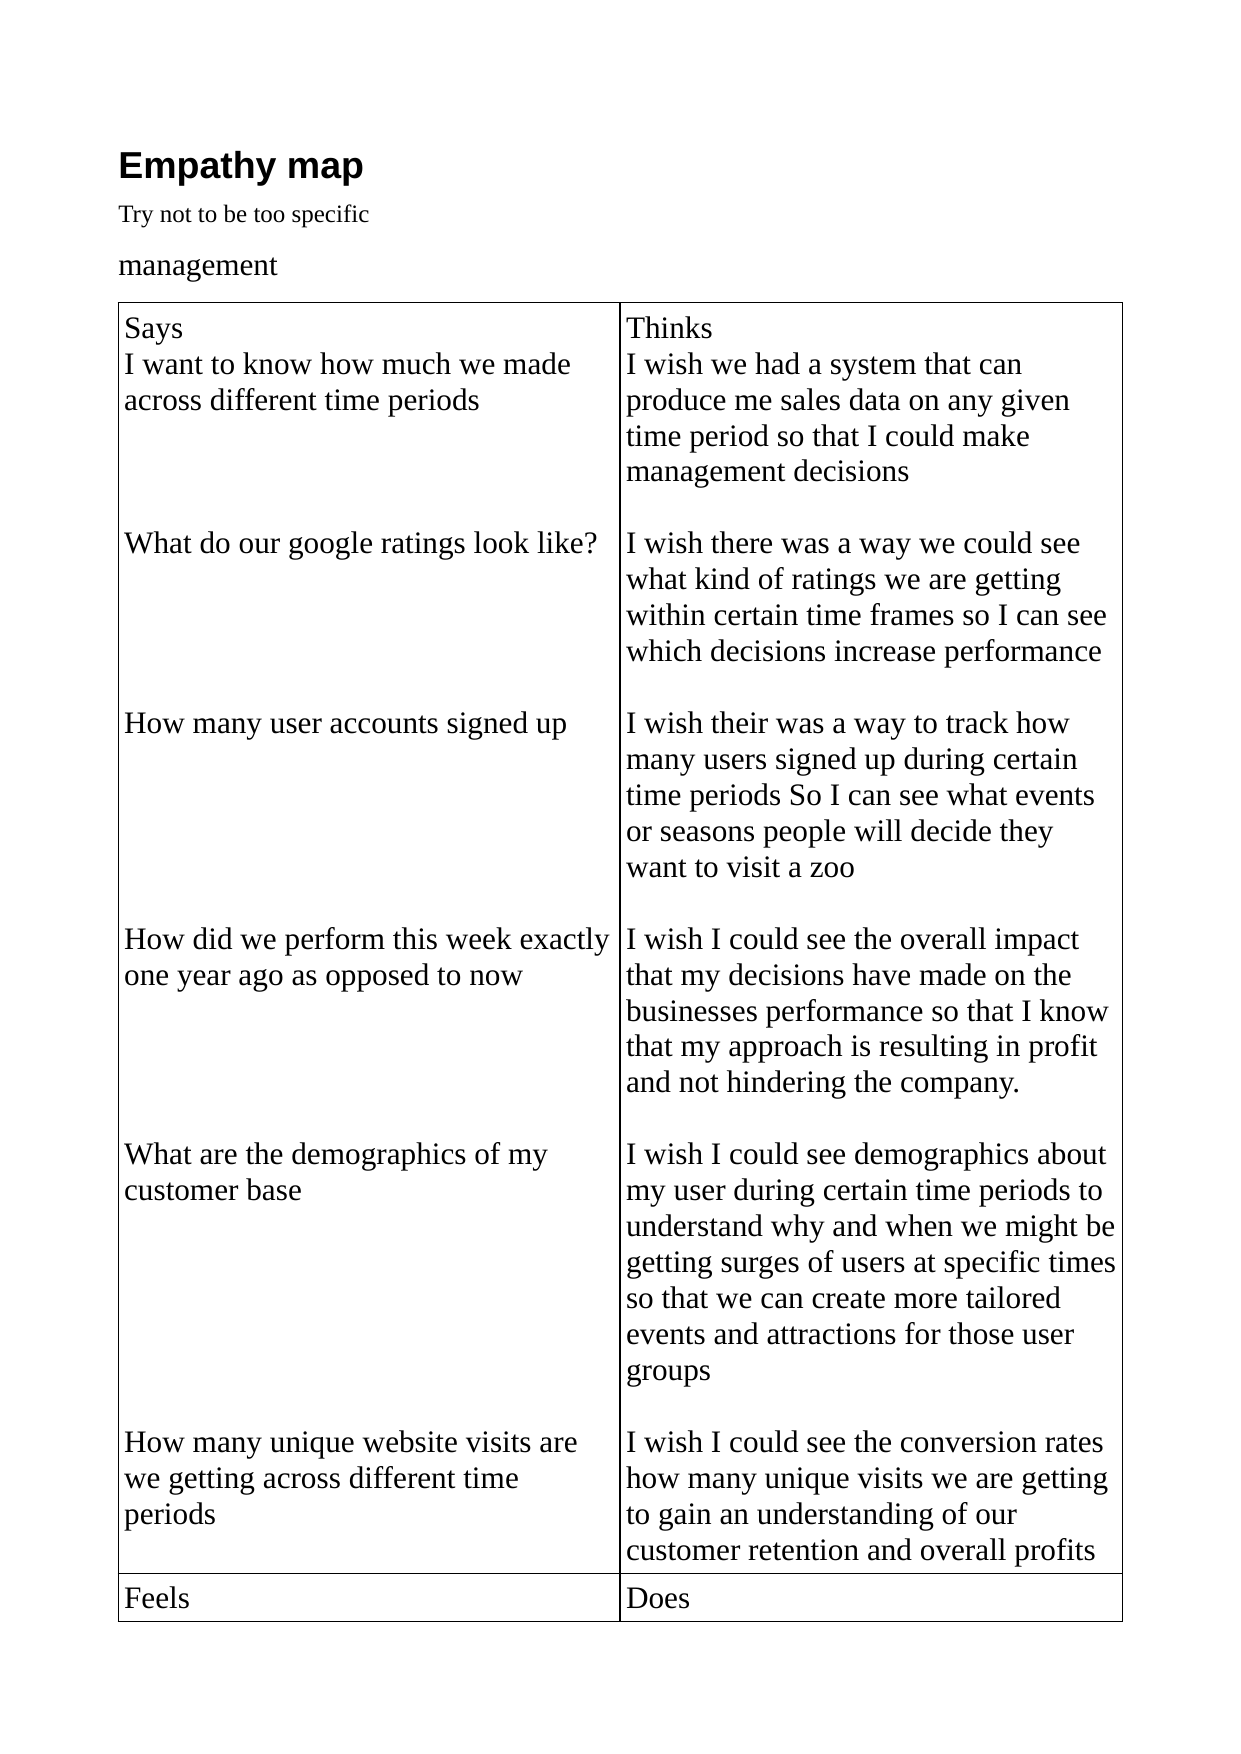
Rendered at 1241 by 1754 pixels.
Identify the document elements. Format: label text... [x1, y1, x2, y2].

table_header Says I want to know how much we made across different time periods What do our google ratings look like? How many user accounts signed up How did we perform this week exactly one year ago as opposed to now What are the demographics of my customer base How many unique website visits are we getting across different time periods [119, 303, 619, 1572]
subtitle Empathy map [118, 143, 1122, 186]
table_header Thinks I wish we had a system that can produce me sales data on any given time period so that I could make management decisions I wish there was a way we could see what kind of ratings we are getting within certain time frames so I can see which decisions increase performance I wish their was a way to track how many users signed up during certain time periods So I can see what events or seasons people will decide they want to visit a zoo I wish I could see the overall impact that my decisions have made on the businesses performance so that I know that my approach is resulting in profit and not hindering the company. I wish I could see demographics about my user during certain time periods to understand why and when we might be getting surges of users at specific times so that we can create more tailored events and attractions for those user groups I wish I could see the conversion rates how many unique visits we are getting to gain an understanding of our customer retention and overall profits [621, 303, 1122, 1572]
table_cell Does [621, 1574, 1122, 1621]
table_cell Feels [119, 1574, 619, 1621]
text Try not to be too specific [118, 199, 1122, 227]
text management [118, 246, 1122, 282]
